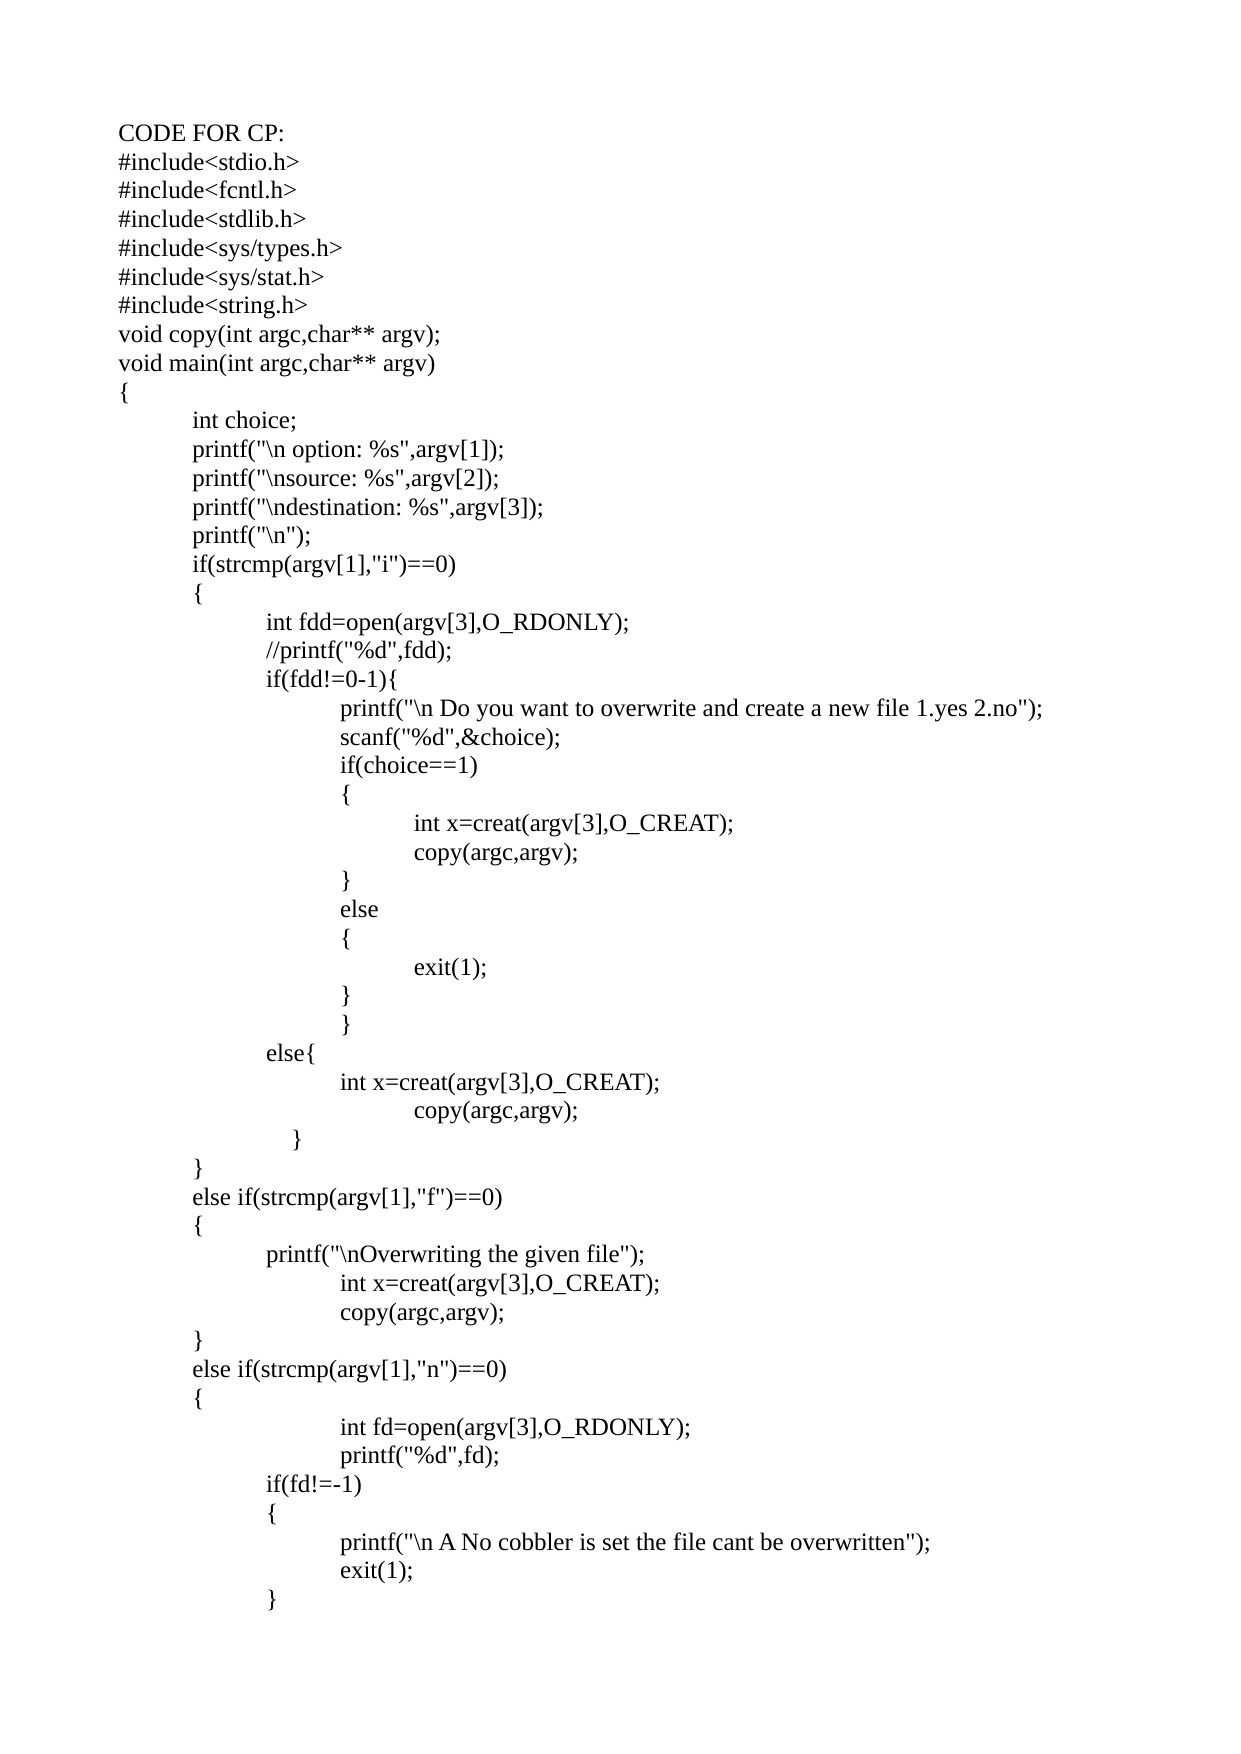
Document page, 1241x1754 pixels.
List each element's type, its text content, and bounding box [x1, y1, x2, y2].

text if(fd!=-1) [118, 1469, 1122, 1498]
text { [118, 779, 1122, 808]
text #include<sys/stat.h> [118, 262, 1122, 291]
text printf("\n Do you want to overwrite and create a new file 1.yes 2.no"); [118, 693, 1122, 722]
text printf("\n A No cobbler is set the file cant be overwritten"); [118, 1527, 1122, 1556]
text scanf("%d",&choice); [118, 722, 1122, 751]
text exit(1); [118, 952, 1122, 981]
text #include<stdlib.h> [118, 204, 1122, 233]
text //printf("%d",fdd); [118, 636, 1122, 664]
text copy(argc,argv); [118, 1096, 1122, 1124]
text printf("\nOverwriting the given file"); [118, 1239, 1122, 1268]
text else{ [118, 1038, 1122, 1067]
text printf("\nsource: %s",argv[2]); [118, 463, 1122, 492]
text printf("%d",fd); [118, 1441, 1122, 1469]
text CODE FOR CP: [118, 118, 1122, 147]
text } [118, 1009, 1122, 1038]
text } [118, 1153, 1122, 1182]
text int choice; [118, 406, 1122, 434]
text else if(strcmp(argv[1],"f")==0) [118, 1182, 1122, 1211]
text if(strcmp(argv[1],"i")==0) [118, 549, 1122, 578]
text { [118, 923, 1122, 952]
text } [118, 866, 1122, 894]
text void main(int argc,char** argv) [118, 348, 1122, 377]
text } [118, 1124, 1122, 1153]
text { [118, 1383, 1122, 1412]
text void copy(int argc,char** argv); [118, 319, 1122, 348]
text int fdd=open(argv[3],O_RDONLY); [118, 607, 1122, 636]
text { [118, 578, 1122, 607]
text { [118, 1498, 1122, 1527]
text int x=creat(argv[3],O_CREAT); [118, 1067, 1122, 1096]
text #include<fcntl.h> [118, 176, 1122, 204]
text printf("\n option: %s",argv[1]); [118, 434, 1122, 463]
text int x=creat(argv[3],O_CREAT); [118, 1268, 1122, 1297]
text copy(argc,argv); [118, 837, 1122, 866]
text copy(argc,argv); [118, 1297, 1122, 1326]
text #include<string.h> [118, 291, 1122, 319]
text #include<sys/types.h> [118, 233, 1122, 262]
text printf("\ndestination: %s",argv[3]); [118, 492, 1122, 521]
text else if(strcmp(argv[1],"n")==0) [118, 1354, 1122, 1383]
text #include<stdio.h> [118, 147, 1122, 176]
text if(fdd!=0-1){ [118, 664, 1122, 693]
text if(choice==1) [118, 751, 1122, 779]
text } [118, 981, 1122, 1009]
text } [118, 1326, 1122, 1354]
text else [118, 894, 1122, 923]
text int x=creat(argv[3],O_CREAT); [118, 808, 1122, 837]
text { [118, 377, 1122, 406]
text printf("\n"); [118, 521, 1122, 549]
text { [118, 1211, 1122, 1239]
text int fd=open(argv[3],O_RDONLY); [118, 1412, 1122, 1441]
text exit(1); [118, 1556, 1122, 1584]
text } [118, 1584, 1122, 1613]
